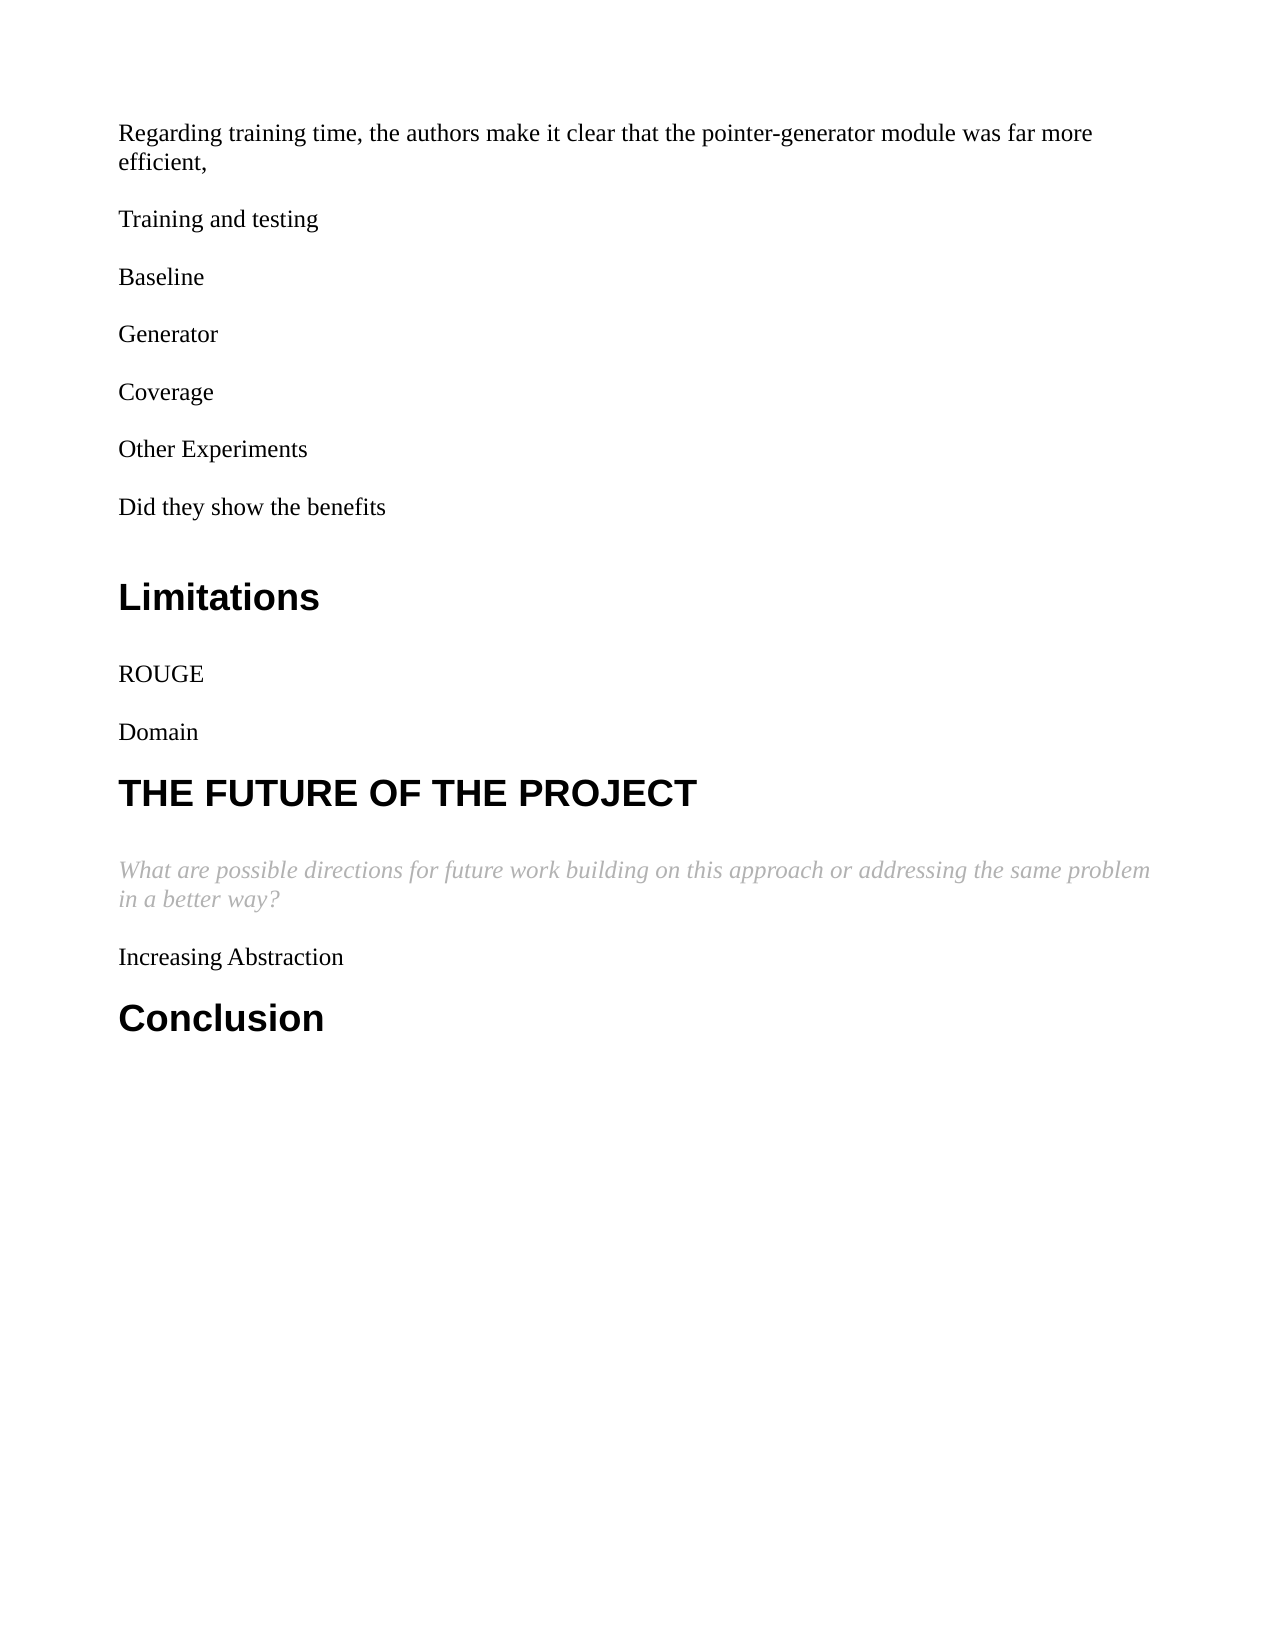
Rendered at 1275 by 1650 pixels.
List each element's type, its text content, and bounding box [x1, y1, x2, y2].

text Coverage [118, 377, 1157, 406]
subtitle THE FUTURE OF THE PROJECT [118, 771, 1157, 814]
text What are possible directions for future work building on this approach or addressing the same problem in a better way? [118, 855, 1157, 913]
text Other Experiments [118, 434, 1157, 463]
text ROUGE [118, 659, 1157, 688]
subtitle Conclusion [118, 995, 1157, 1039]
text Regarding training time, the authors make it clear that the pointer-generator module was far more efficient, [118, 118, 1157, 176]
text Training and testing [118, 204, 1157, 233]
text Baseline [118, 262, 1157, 291]
text Increasing Abstraction [118, 942, 1157, 970]
subtitle Limitations [118, 574, 1157, 618]
text Domain [118, 717, 1157, 746]
text Generator [118, 319, 1157, 348]
text Did they show the benefits [118, 492, 1157, 521]
